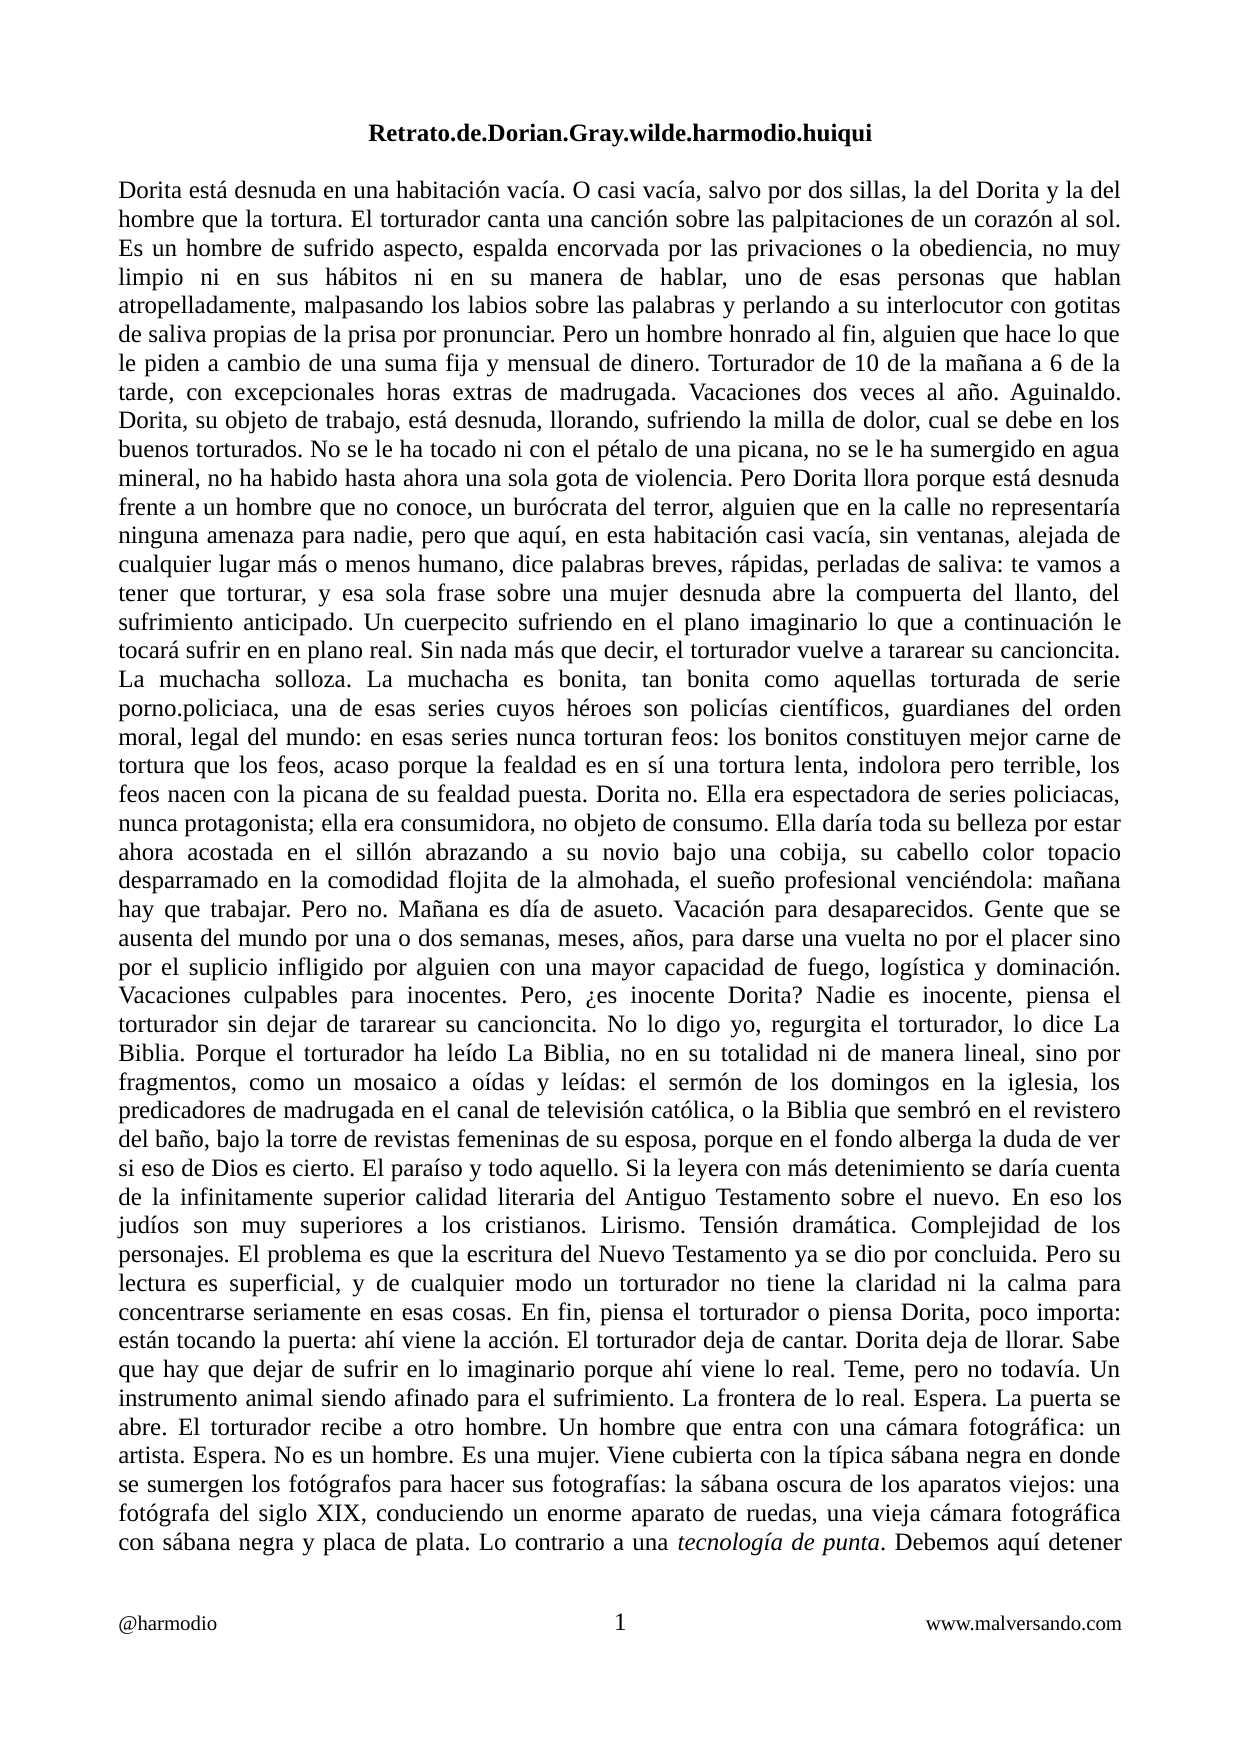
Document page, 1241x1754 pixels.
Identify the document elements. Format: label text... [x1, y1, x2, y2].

text Dorita está desnuda en una habitación vacía. O casi vacía, salvo por dos sillas, la del Dorita y la del hombre que la tortura. El torturador canta una canción sobre las palpitaciones de un corazón al sol. Es un hombre de sufrido aspecto, espalda encorvada por las privaciones o la obediencia, no muy limpio ni en sus hábitos ni en su manera de hablar, uno de esas personas que hablan atropelladamente, malpasando los labios sobre las palabras y perlando a su interlocutor con gotitas de saliva propias de la prisa por pronunciar. Pero un hombre honrado al fin, alguien que hace lo que le piden a cambio de una suma fija y mensual de dinero. Torturador de 10 de la mañana a 6 de la tarde, con excepcionales horas extras de madrugada. Vacaciones dos veces al año. Aguinaldo. Dorita, su objeto de trabajo, está desnuda, llorando, sufriendo la milla de dolor, cual se debe en los buenos torturados. No se le ha tocado ni con el pétalo de una picana, no se le ha sumergido en agua mineral, no ha habido hasta ahora una sola gota de violencia. Pero Dorita llora porque está desnuda frente a un hombre que no conoce, un burócrata del terror, alguien que en la calle no representaría ninguna amenaza para nadie, pero que aquí, en esta habitación casi vacía, sin ventanas, alejada de cualquier lugar más o menos humano, dice palabras breves, rápidas, perladas de saliva: te vamos a tener que torturar, y esa sola frase sobre una mujer desnuda abre la compuerta del llanto, del sufrimiento anticipado. Un cuerpecito sufriendo en el plano imaginario lo que a continuación le tocará sufrir en en plano real. Sin nada más que decir, el torturador vuelve a tararear su cancioncita. La muchacha solloza. La muchacha es bonita, tan bonita como aquellas torturada de serie porno.policiaca, una de esas series cuyos héroes son policías científicos, guardianes del orden moral, legal del mundo: en esas series nunca torturan feos: los bonitos constituyen mejor carne de tortura que los feos, acaso porque la fealdad es en sí una tortura lenta, indolora pero terrible, los feos nacen con la picana de su fealdad puesta. Dorita no. Ella era espectadora de series policiacas, nunca protagonista; ella era consumidora, no objeto de consumo. Ella daría toda su belleza por estar ahora acostada en el sillón abrazando a su novio bajo una cobija, su cabello color topacio desparramado en la comodidad flojita de la almohada, el sueño profesional venciéndola: mañana hay que trabajar. Pero no. Mañana es día de asueto. Vacación para desaparecidos. Gente que se ausenta del mundo por una o dos semanas, meses, años, para darse una vuelta no por el placer sino por el suplicio infligido por alguien con una mayor capacidad de fuego, logística y dominación. Vacaciones culpables para inocentes. Pero, ¿es inocente Dorita? Nadie es inocente, piensa el torturador sin dejar de tararear su cancioncita. No lo digo yo, regurgita el torturador, lo dice La Biblia. Porque el torturador ha leído La Biblia, no en su totalidad ni de manera lineal, sino por fragmentos, como un mosaico a oídas y leídas: el sermón de los domingos en la iglesia, los predicadores de madrugada en el canal de televisión católica, o la Biblia que sembró en el revistero del baño, bajo la torre de revistas femeninas de su esposa, porque en el fondo alberga la duda de ver si eso de Dios es cierto. El paraíso y todo aquello. Si la leyera con más detenimiento se daría cuenta de la infinitamente superior calidad literaria del Antiguo Testamento sobre el nuevo. En eso los judíos son muy superiores a los cristianos. Lirismo. Tensión dramática. Complejidad de los personajes. El problema es que la escritura del Nuevo Testamento ya se dio por concluida. Pero su lectura es superficial, y de cualquier modo un torturador no tiene la claridad ni la calma para concentrarse seriamente en esas cosas. En fin, piensa el torturador o piensa Dorita, poco importa: están tocando la puerta: ahí viene la acción. El torturador deja de cantar. Dorita deja de llorar. Sabe que hay que dejar de sufrir en lo imaginario porque ahí viene lo real. Teme, pero no todavía. Un instrumento animal siendo afinado para el sufrimiento. La frontera de lo real. Espera. La puerta se abre. El torturador recibe a otro hombre. Un hombre que entra con una cámara fotográfica: un artista. Espera. No es un hombre. Es una mujer. Viene cubierta con la típica sábana negra en donde se sumergen los fotógrafos para hacer sus fotografías: la sábana oscura de los aparatos viejos: una fotógrafa del siglo XIX, conduciendo un enorme aparato de ruedas, una vieja cámara fotográfica con sábana negra y placa de plata. Lo contrario a una tecnología de punta. Debemos aquí detener [118, 176, 1122, 1556]
text Retrato.de.Dorian.Gray.wilde.harmodio.huiqui [118, 118, 1122, 147]
